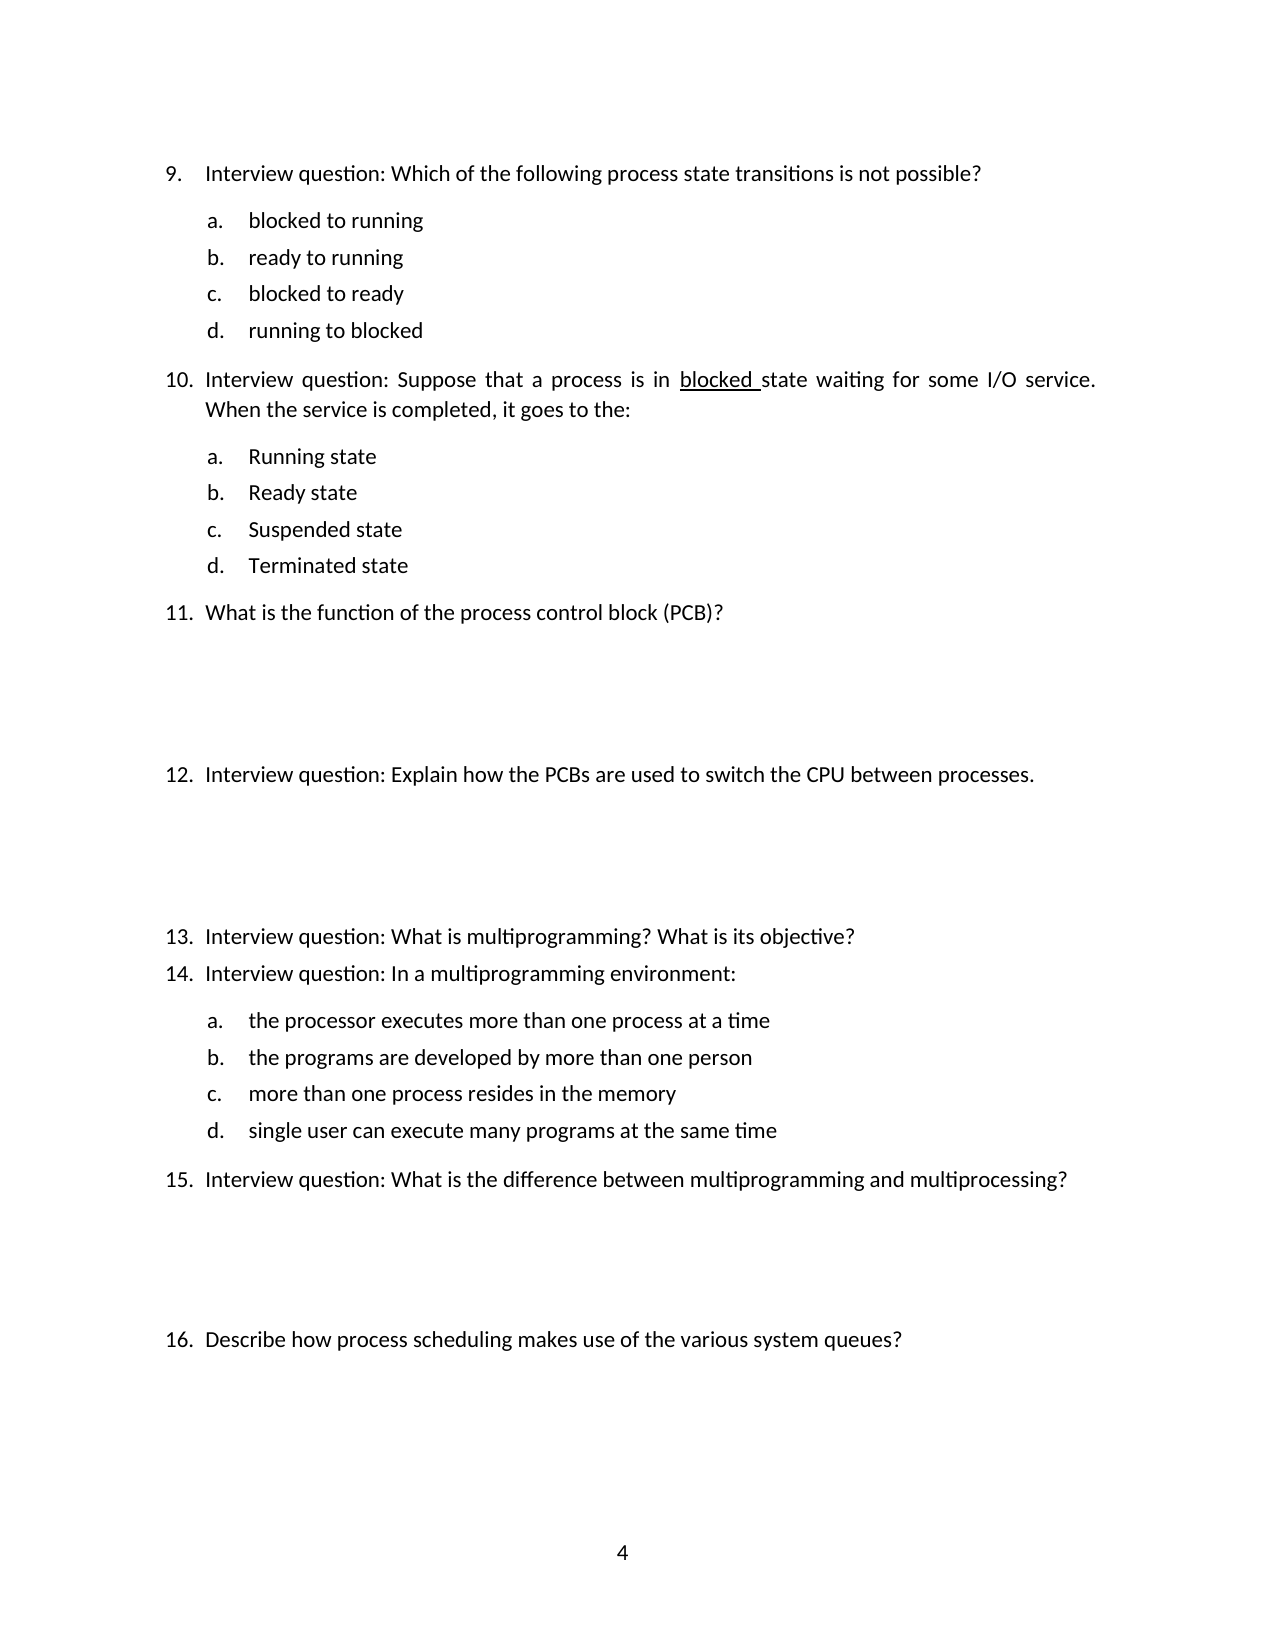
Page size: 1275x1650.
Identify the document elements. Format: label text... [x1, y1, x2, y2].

list Describe how process scheduling makes use of the various system queues? [165, 1325, 1097, 1353]
list Interview question: Which of the following process state transitions is not possible? [165, 159, 1097, 187]
list Interview question: Suppose that a process is in blocked state waiting for some I/O service. When the service is completed, it goes to the: [165, 365, 1097, 423]
list blocked to running [207, 206, 1097, 234]
list Interview question: Explain how the PCBs are used to switch the CPU between processes. [165, 760, 1097, 788]
list Suspended state [207, 515, 1097, 543]
list Ready state [207, 478, 1097, 506]
list the processor executes more than one process at a time [207, 1007, 1097, 1034]
list blocked to ready [207, 279, 1097, 307]
list Running state [207, 442, 1097, 470]
list Terminated state [207, 551, 1097, 579]
list What is the function of the process control block (PCB)? [165, 598, 1097, 626]
list Interview question: In a multiprogramming environment: [165, 959, 1097, 987]
list more than one process resides in the memory [207, 1079, 1097, 1107]
list the programs are developed by more than one person [207, 1043, 1097, 1071]
list single user can execute many programs at the same time [207, 1116, 1097, 1144]
list Interview question: What is the difference between multiprogramming and multiprocessing? [165, 1166, 1097, 1194]
list Interview question: What is multiprogramming? What is its objective? [165, 922, 1097, 950]
list running to blocked [207, 316, 1097, 344]
list ready to running [207, 243, 1097, 271]
